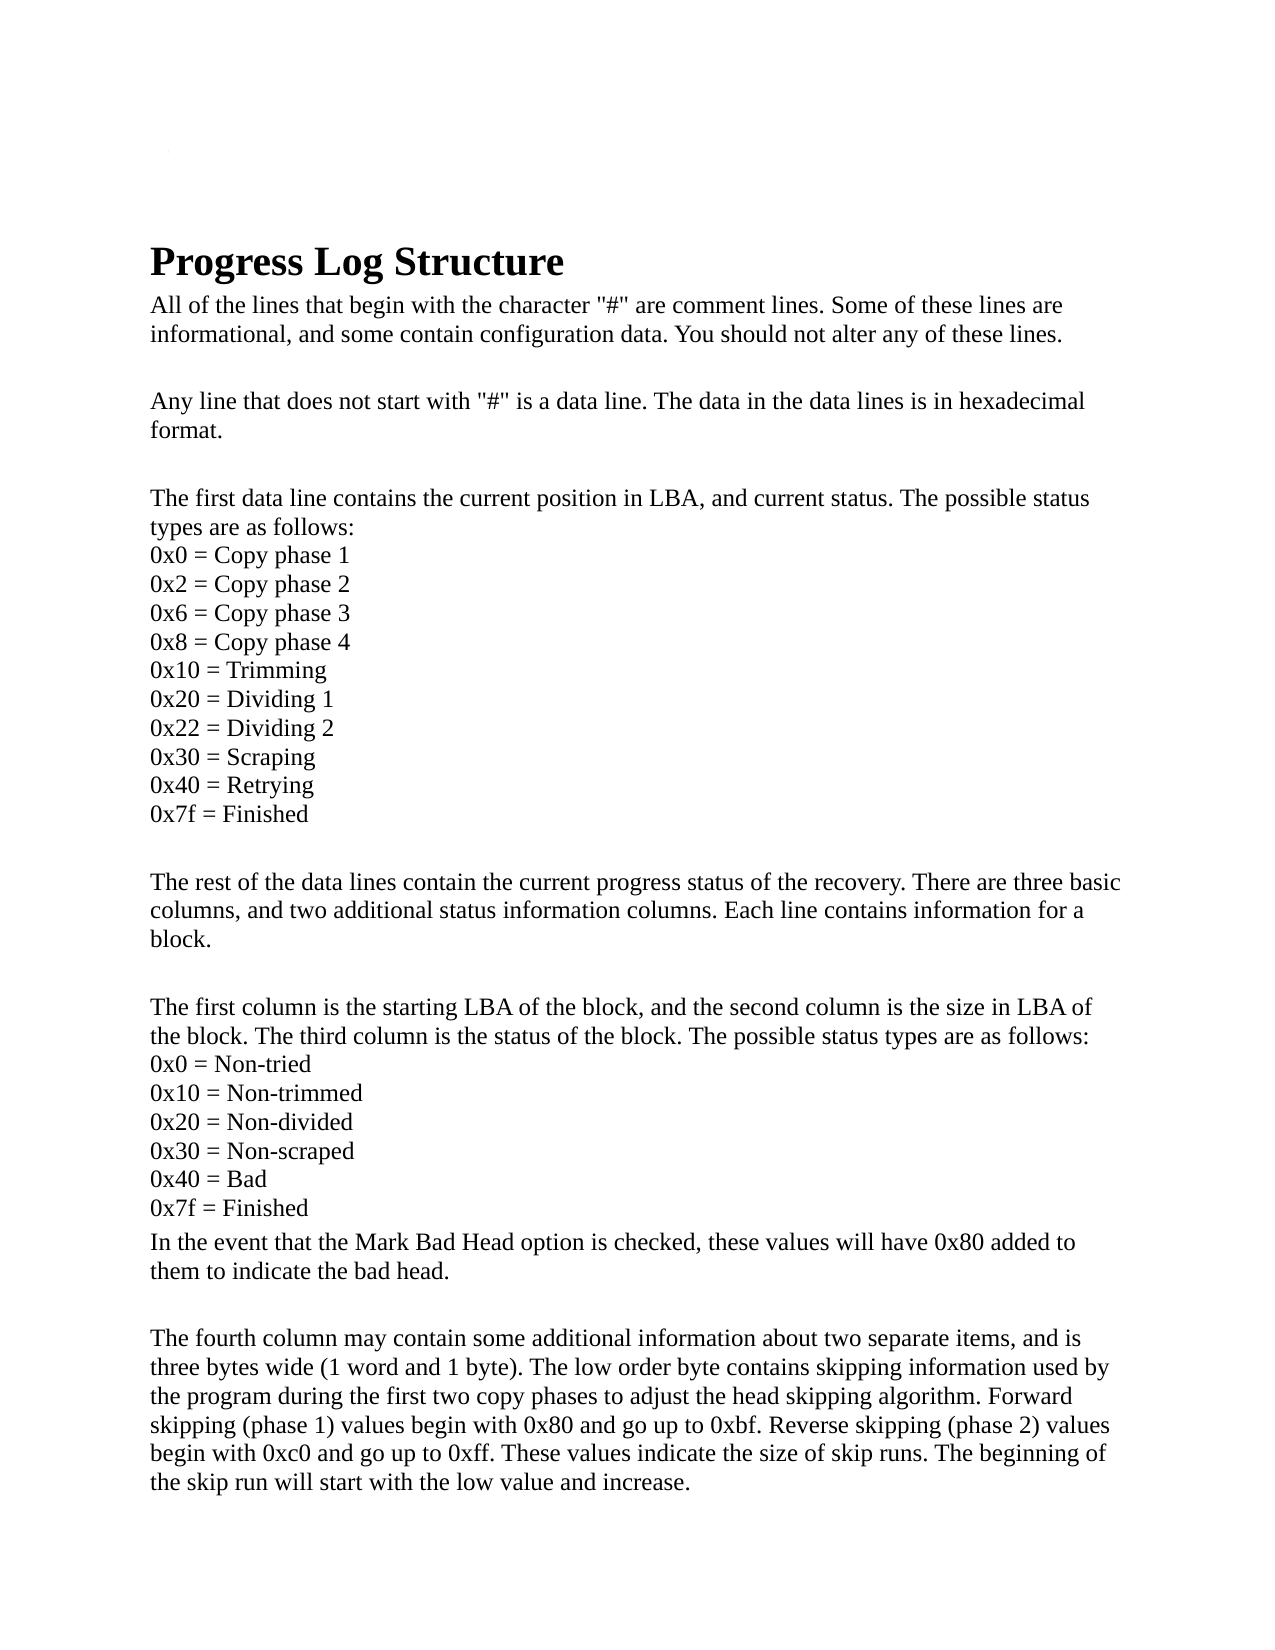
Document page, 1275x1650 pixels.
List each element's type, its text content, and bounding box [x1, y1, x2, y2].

text Any line that does not start with "#" is a data line. The data in the data lines is in hexadecimal format. [150, 386, 1125, 444]
text In the event that the Mark Bad Head option is checked, these values will have 0x80 added to them to indicate the bad head. [150, 1227, 1125, 1284]
text The first column is the starting LBA of the block, and the second column is the size in LBA of the block. The third column is the status of the block. The possible status types are as follows: 0x0 = Non-tried 0x10 = Non-trimmed 0x20 = Non-divided 0x30 = Non-scraped 0x40 = Bad 0x7f = Finished [150, 992, 1125, 1222]
text The rest of the data lines contain the current progress status of the recovery. There are three basic columns, and two additional status information columns. Each line contains information for a block. [150, 867, 1125, 953]
text The first data line contains the current position in LBA, and current status. The possible status types are as follows: 0x0 = Copy phase 1 0x2 = Copy phase 2 0x6 = Copy phase 3 0x8 = Copy phase 4 0x10 = Trimming 0x20 = Dividing 1 0x22 = Dividing 2 0x30 = Scraping 0x40 = Retrying 0x7f = Finished [150, 483, 1125, 828]
text All of the lines that begin with the character "#" are comment lines. Some of these lines are informational, and some contain configuration data. You should not alter any of these lines. [150, 290, 1125, 347]
text The fourth column may contain some additional information about two separate items, and is three bytes wide (1 word and 1 byte). The low order byte contains skipping information used by the program during the first two copy phases to adjust the head skipping algorithm. Forward skipping (phase 1) values begin with 0x80 and go up to 0xbf. Reverse skipping (phase 2) values begin with 0xc0 and go up to 0xff. These values indicate the size of skip runs. The beginning of the skip run will start with the low value and increase. [150, 1323, 1125, 1496]
subtitle Progress Log Structure [150, 237, 1125, 285]
